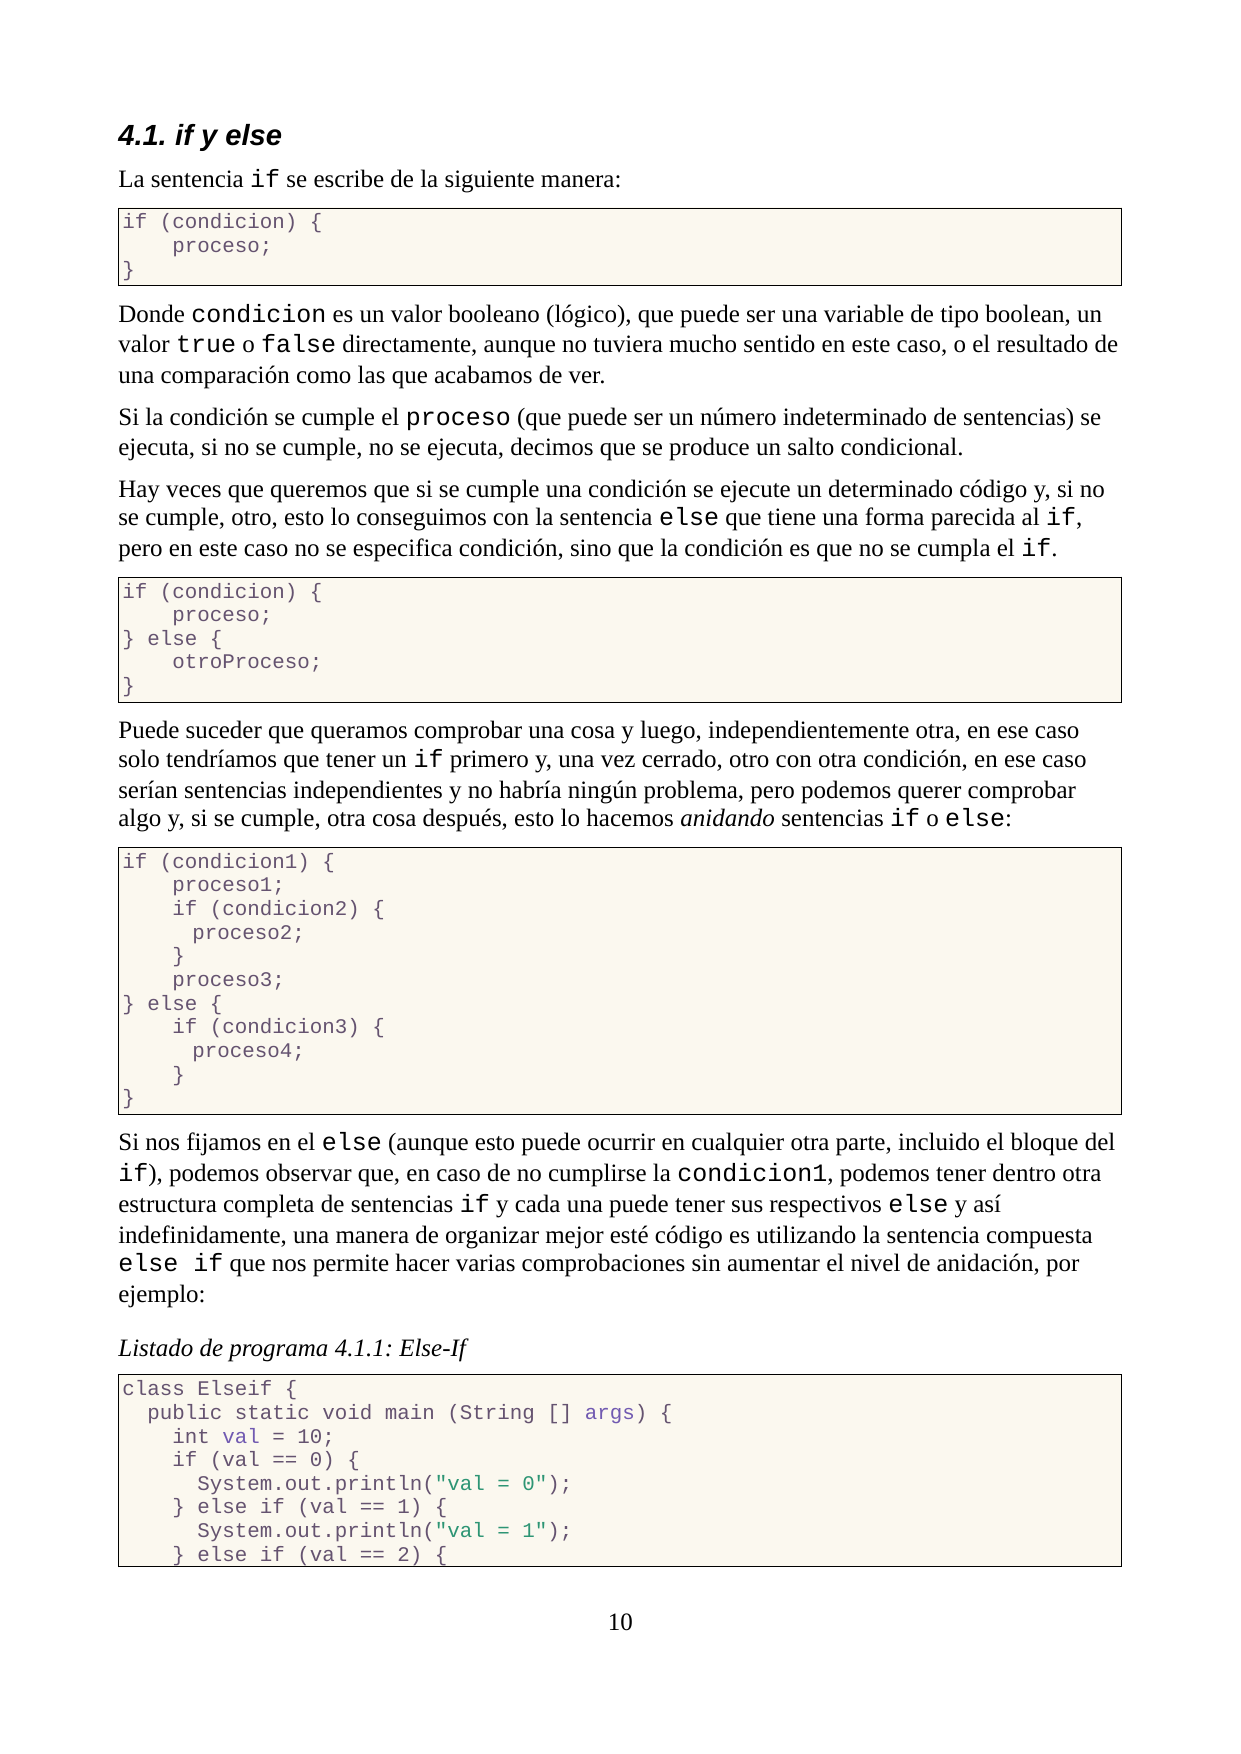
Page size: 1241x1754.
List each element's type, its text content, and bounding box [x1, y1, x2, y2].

text Si nos fijamos en el else (aunque esto puede ocurrir en cualquier otra parte, incluido el bloque del if), podemos observar que, en caso de no cumplirse la condicion1, podemos tener dentro otra estructura completa de sentencias if y cada una puede tener sus respectivos else y así indefinidamente, una manera de organizar mejor esté código es utilizando la sentencia compuesta else if que nos permite hacer varias comprobaciones sin aumentar el nivel de anidación, por ejemplo: [118, 1127, 1122, 1308]
text if (condicion3) { [119, 1012, 1121, 1036]
text Hay veces que queremos que si se cumple una condición se ejecute un determinado código y, si no se cumple, otro, esto lo conseguimos con la sentencia else que tiene una forma parecida al if, pero en este caso no se especifica condición, sino que la condición es que no se cumpla el if. [118, 474, 1122, 564]
text } [119, 1060, 1121, 1083]
text } else if (val == 1) { [119, 1493, 1121, 1516]
text } else { [119, 989, 1121, 1012]
text System.out.println("val = 0"); [119, 1469, 1121, 1493]
text proceso2; [119, 918, 1121, 941]
text Si la condición se cumple el proceso (que puede ser un número indeterminado de sentencias) se ejecuta, si no se cumple, no se ejecuta, decimos que se produce un salto condicional. [118, 402, 1122, 461]
text } else if (val == 2) { [119, 1540, 1121, 1566]
text } [119, 1083, 1121, 1114]
text Puede suceder que queramos comprobar una cosa y luego, independientemente otra, en ese caso solo tendríamos que tener un if primero y, una vez cerrado, otro con otra condición, en ese caso serían sentencias independientes y no habría ningún problema, pero podemos querer comprobar algo y, si se cumple, otra cosa después, esto lo hacemos anidando sentencias if o else: [118, 715, 1122, 834]
text if (val == 0) { [119, 1445, 1121, 1469]
text proceso3; [119, 965, 1121, 989]
text proceso4; [119, 1036, 1121, 1060]
text Donde condicion es un valor booleano (lógico), que puede ser una variable de tipo boolean, un valor true o false directamente, aunque no tuviera mucho sentido en este caso, o el resultado de una comparación como las que acabamos de ver. [118, 299, 1122, 389]
text } [119, 255, 1121, 285]
text } [119, 941, 1121, 965]
text System.out.println("val = 1"); [119, 1516, 1121, 1540]
text if (condicion2) { [119, 894, 1121, 918]
text } [119, 671, 1121, 702]
text public static void main (String [] args) { [119, 1398, 1121, 1422]
text } else { [119, 624, 1121, 648]
list Listado de programa 4.1.1: Else-If [118, 1333, 1122, 1362]
text if (condicion1) { [119, 848, 1121, 871]
text class Elseif { [119, 1375, 1121, 1398]
text La sentencia if se escribe de la siguiente manera: [118, 164, 1122, 195]
text if (condicion) { [119, 578, 1121, 600]
text proceso1; [119, 871, 1121, 894]
text int val = 10; [119, 1422, 1121, 1445]
text proceso; [119, 231, 1121, 255]
subtitle if y else [118, 118, 1122, 152]
text proceso; [119, 600, 1121, 624]
text if (condicion) { [119, 209, 1121, 231]
text otroProceso; [119, 648, 1121, 671]
